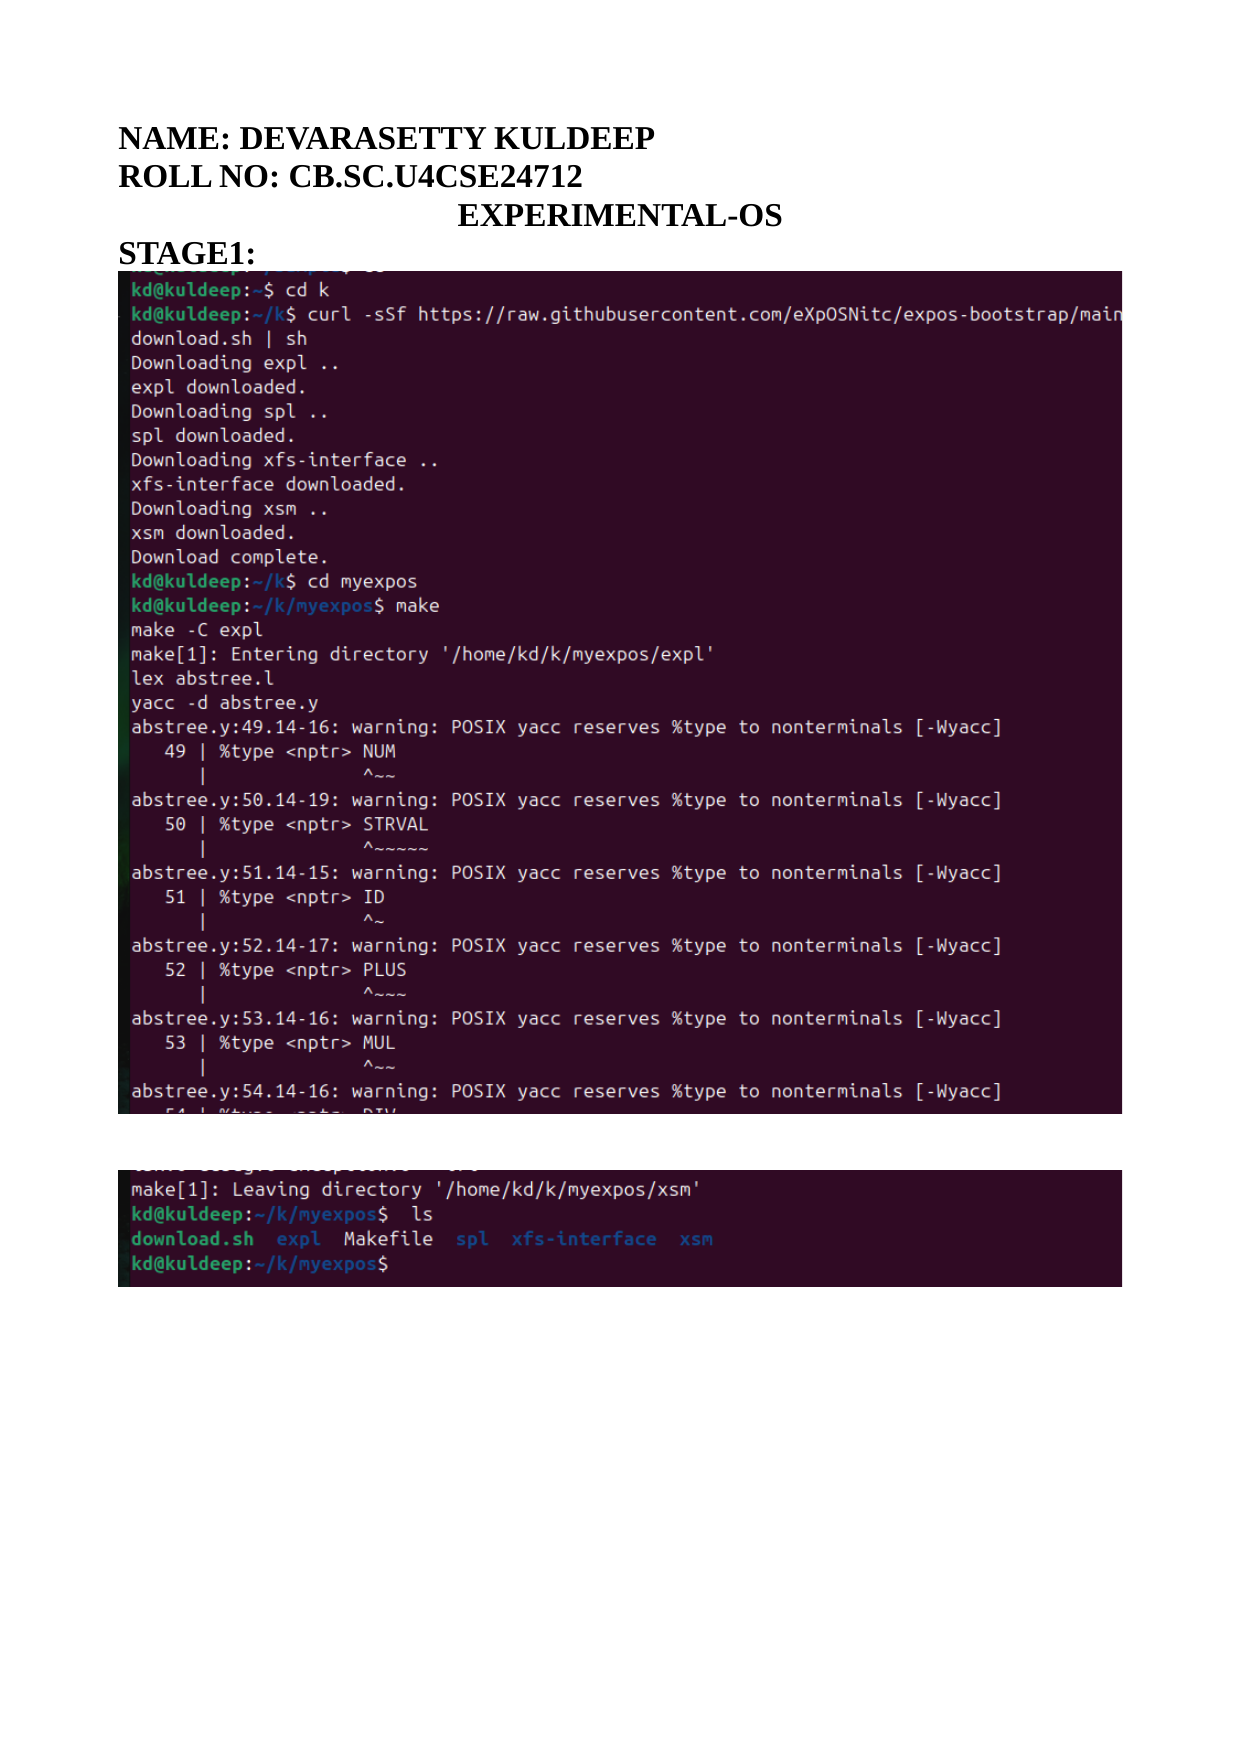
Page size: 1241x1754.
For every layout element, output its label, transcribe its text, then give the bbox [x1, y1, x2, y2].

picture [118, 271, 1123, 1114]
picture [118, 1170, 1123, 1287]
text NAME: DEVARASETTY KULDEEP [118, 118, 1122, 156]
text EXPERIMENTAL-OS [118, 195, 1122, 233]
text ROLL NO: CB.SC.U4CSE24712 [118, 156, 1122, 195]
text STAGE1: [118, 233, 1122, 271]
